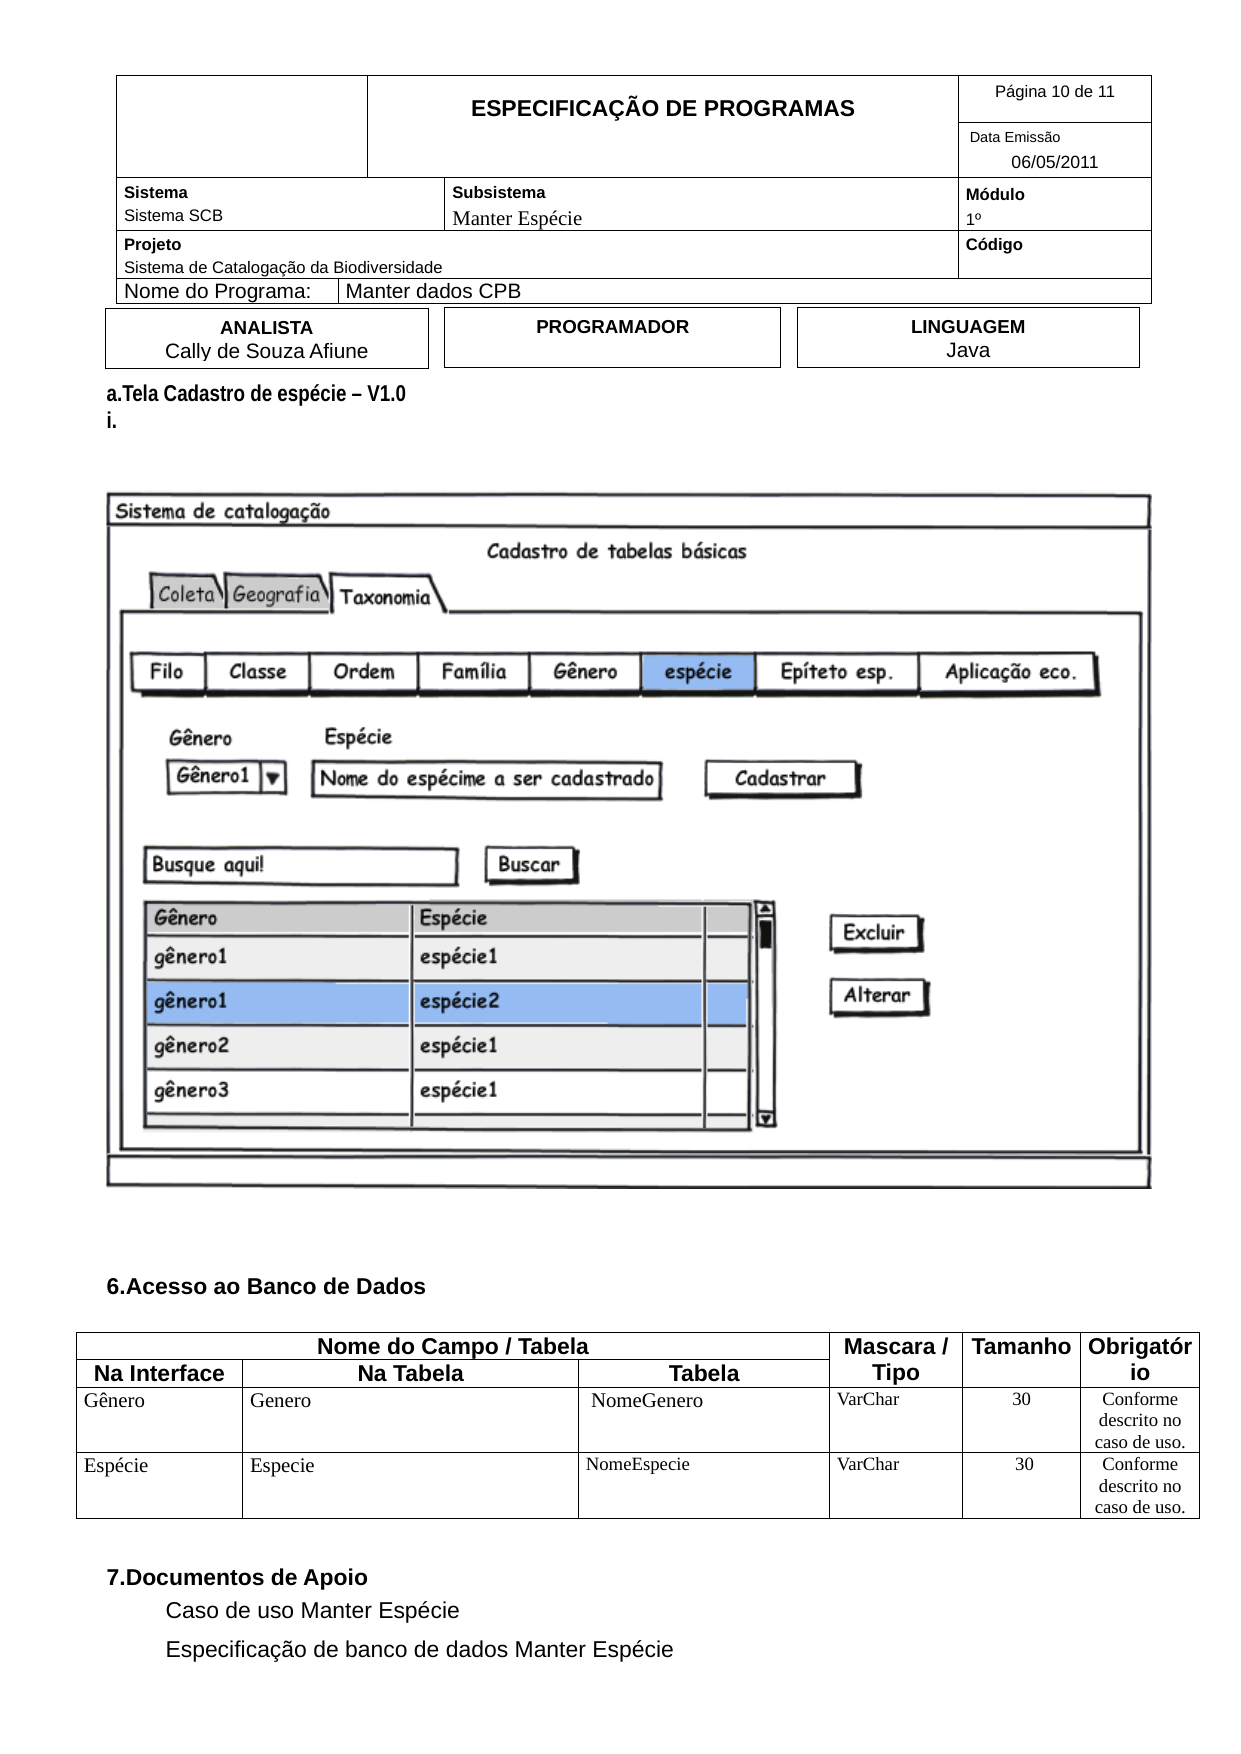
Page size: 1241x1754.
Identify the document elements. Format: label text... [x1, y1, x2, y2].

table_cell Conforme descrito no caso de uso. [1081, 1453, 1199, 1518]
table_header Mascara / Tipo [830, 1333, 962, 1387]
table_header Nome do Campo / Tabela [77, 1333, 829, 1359]
table_cell Espécie [77, 1453, 242, 1518]
table_cell NomeEspecie [579, 1453, 829, 1518]
table_header Tamanho [963, 1333, 1080, 1387]
table_cell Especie [243, 1453, 578, 1518]
table_cell Gênero [77, 1388, 242, 1452]
table_cell VarChar [830, 1453, 962, 1518]
subtitle Documentos de Apoio [106, 1564, 1151, 1591]
table_cell Conforme descrito no caso de uso. [1081, 1388, 1199, 1452]
table_cell 30 [963, 1453, 1080, 1518]
table_header Obrigatório [1081, 1333, 1199, 1387]
table_cell Tabela [579, 1360, 829, 1387]
table_cell Na Tabela [243, 1360, 578, 1387]
table_cell VarChar [830, 1388, 962, 1452]
text Caso de uso Manter Espécie [106, 1597, 1151, 1623]
subtitle Tela Cadastro de espécie – V1.0 [106, 380, 1151, 407]
text Especificação de banco de dados Manter Espécie [106, 1636, 1151, 1662]
table_cell Na Interface [77, 1360, 242, 1387]
subtitle Acesso ao Banco de Dados [106, 1273, 1151, 1299]
table_cell 30 [963, 1388, 1080, 1452]
table_cell NomeGenero [579, 1388, 829, 1452]
table_cell Genero [243, 1388, 578, 1452]
